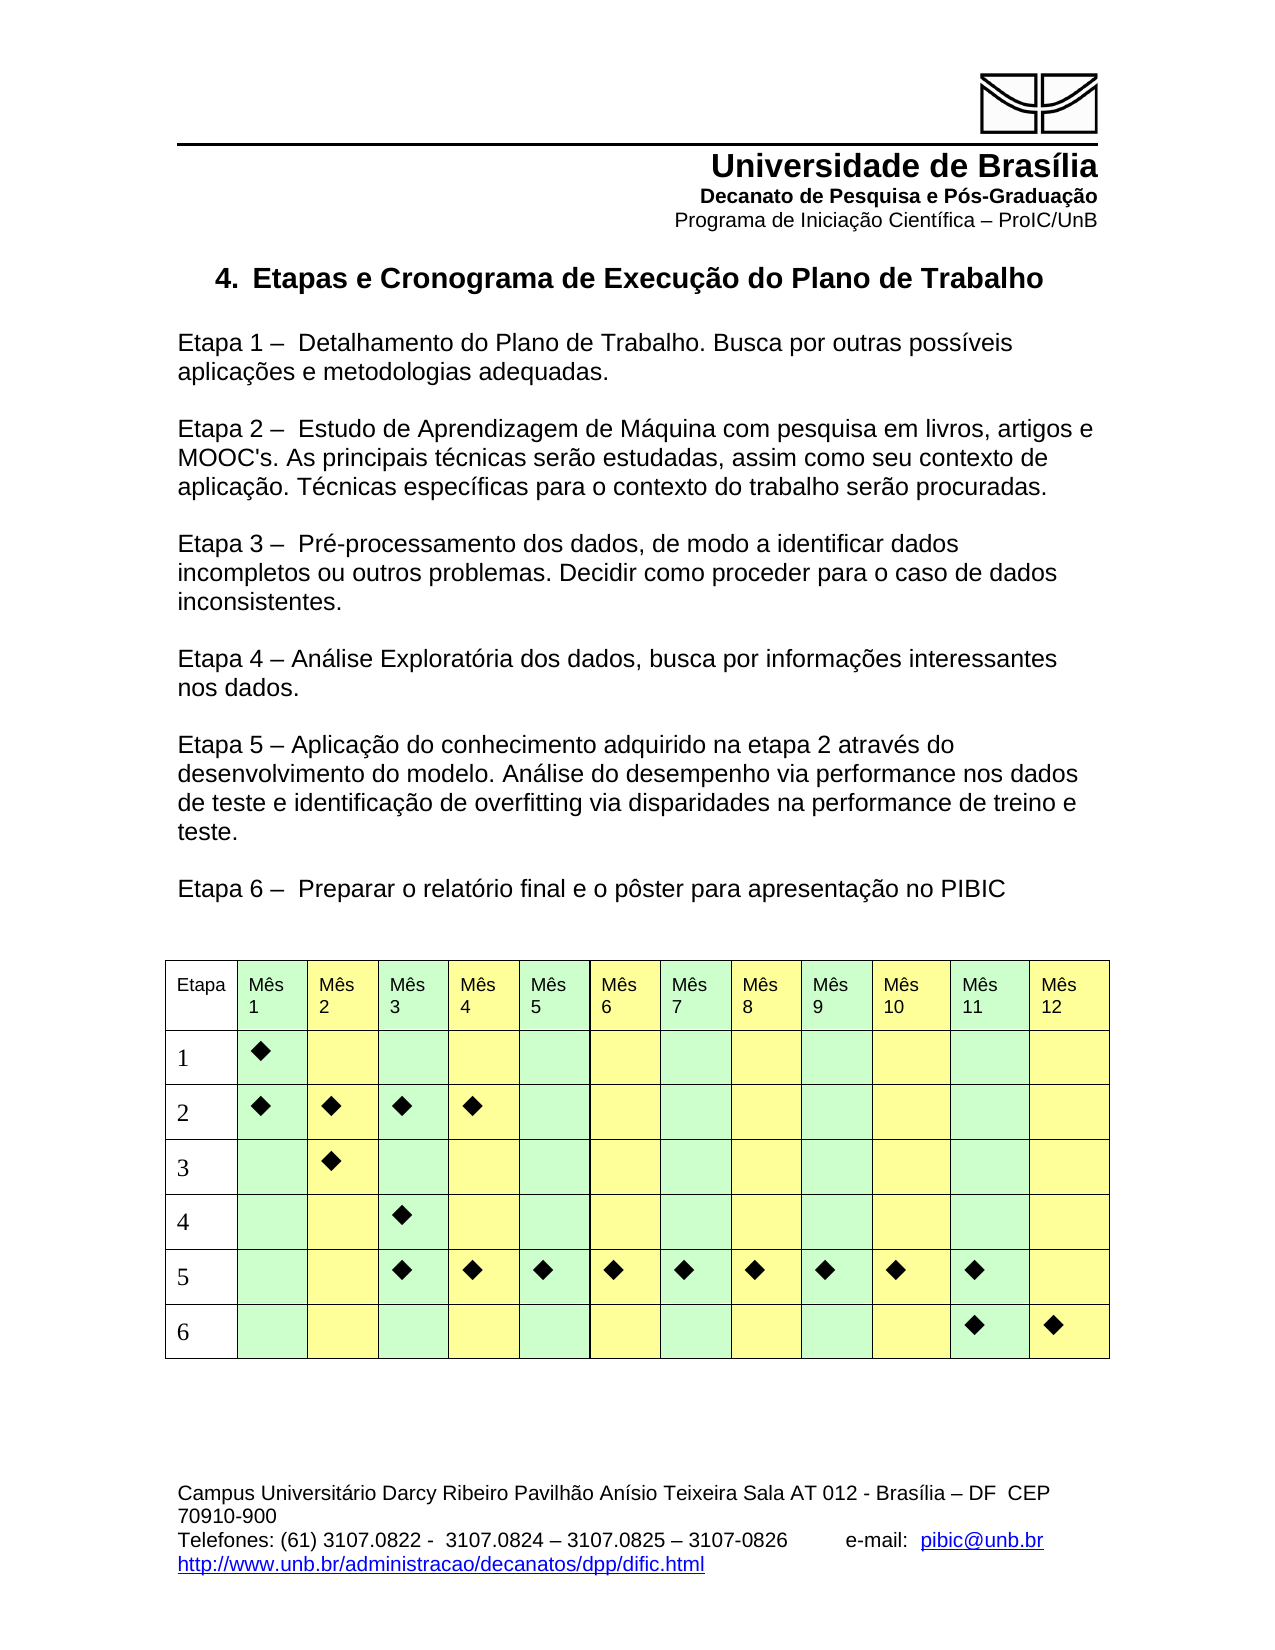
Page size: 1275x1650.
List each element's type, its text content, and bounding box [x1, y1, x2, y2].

table_header Mês 10 [873, 961, 950, 1029]
table_cell  [238, 1085, 307, 1139]
table_cell [802, 1195, 872, 1249]
table_cell [951, 1085, 1029, 1139]
table_cell 3 [166, 1140, 237, 1194]
table_cell  [379, 1250, 448, 1303]
table_cell 5 [166, 1250, 237, 1303]
table_cell [449, 1195, 519, 1249]
table_cell [951, 1140, 1029, 1194]
table_cell  [520, 1250, 589, 1303]
table_header Mês 11 [951, 961, 1029, 1029]
table_cell [873, 1085, 950, 1139]
table_cell  [951, 1250, 1029, 1303]
table_cell [873, 1305, 950, 1358]
table_cell [802, 1305, 872, 1358]
table_cell  [308, 1085, 378, 1139]
table_cell [873, 1195, 950, 1249]
table_header Mês 9 [802, 961, 872, 1029]
text Etapa 4 – Análise Exploratória dos dados, busca por informações interessantes nos dados. [177, 644, 1098, 702]
table_cell  [449, 1250, 519, 1303]
table_cell [379, 1031, 448, 1084]
table_cell [238, 1140, 307, 1194]
table_cell [449, 1031, 519, 1084]
table_cell [520, 1305, 589, 1358]
text Etapa 2 – Estudo de Aprendizagem de Máquina com pesquisa em livros, artigos e MOOC's. As principais técnicas serão estudadas, assim como seu contexto de aplicação. Técnicas específicas para o contexto do trabalho serão procuradas. [177, 414, 1098, 500]
table_header Mês 8 [732, 961, 801, 1029]
table_cell 1 [166, 1031, 237, 1084]
text Etapa 1 – Detalhamento do Plano de Trabalho. Busca por outras possíveis aplicações e metodologias adequadas. [177, 328, 1098, 385]
table_cell  [308, 1140, 378, 1194]
table_cell [520, 1085, 589, 1139]
table_cell 2 [166, 1085, 237, 1139]
table_cell  [802, 1250, 872, 1303]
table_cell 6 [166, 1305, 237, 1358]
table_cell [591, 1305, 660, 1358]
table_cell 4 [166, 1195, 237, 1249]
table_cell [873, 1140, 950, 1194]
table_cell [732, 1085, 801, 1139]
picture [980, 73, 1098, 134]
table_cell [238, 1250, 307, 1303]
table_cell  [591, 1250, 660, 1303]
table_header Mês 1 [238, 961, 307, 1029]
text Etapa 6 – Preparar o relatório final e o pôster para apresentação no PIBIC [177, 874, 1098, 903]
table_cell [1030, 1195, 1109, 1249]
table_cell [1030, 1085, 1109, 1139]
table_cell [238, 1305, 307, 1358]
table_cell  [379, 1085, 448, 1139]
table_header Mês 2 [308, 961, 378, 1029]
table_cell [661, 1031, 731, 1084]
table_header Mês 7 [661, 961, 731, 1029]
table_cell [1030, 1140, 1109, 1194]
table_cell [661, 1085, 731, 1139]
table_cell  [732, 1250, 801, 1303]
table_cell  [379, 1195, 448, 1249]
table_cell [951, 1031, 1029, 1084]
table_cell [379, 1305, 448, 1358]
table_header Mês 6 [591, 961, 660, 1029]
table_cell [661, 1195, 731, 1249]
table_cell [802, 1031, 872, 1084]
table_cell [802, 1140, 872, 1194]
table_cell  [238, 1031, 307, 1084]
table_cell [732, 1195, 801, 1249]
table_cell [661, 1140, 731, 1194]
table_cell [591, 1195, 660, 1249]
table_cell [1030, 1031, 1109, 1084]
table_cell  [449, 1085, 519, 1139]
table_cell  [873, 1250, 950, 1303]
text incompletos ou outros problemas. Decidir como proceder para o caso de dados inconsistentes. [177, 558, 1098, 615]
table_cell [802, 1085, 872, 1139]
table_cell [520, 1031, 589, 1084]
table_cell [449, 1305, 519, 1358]
table_cell [661, 1305, 731, 1358]
text Etapa 3 – Pré-processamento dos dados, de modo a identificar dados [177, 529, 1098, 558]
table_cell [238, 1195, 307, 1249]
table_cell [591, 1031, 660, 1084]
table_cell [591, 1140, 660, 1194]
text Etapa 5 – Aplicação do conhecimento adquirido na etapa 2 através do desenvolvimento do modelo. Análise do desempenho via performance nos dados de teste e identificação de overfitting via disparidades na performance de treino e teste. [177, 730, 1098, 845]
table_cell [308, 1305, 378, 1358]
table_cell  [951, 1305, 1029, 1358]
table_cell [308, 1250, 378, 1303]
list Etapas e Cronograma de Execução do Plano de Trabalho [215, 261, 1098, 294]
table_cell  [661, 1250, 731, 1303]
table_cell [732, 1140, 801, 1194]
table_header Mês 4 [449, 961, 519, 1029]
table_header Mês 5 [520, 961, 589, 1029]
table_header Mês 3 [379, 961, 448, 1029]
table_cell [308, 1031, 378, 1084]
table_cell [520, 1140, 589, 1194]
table_header Etapa [166, 961, 237, 1029]
table_cell  [1030, 1305, 1109, 1358]
table_cell [732, 1031, 801, 1084]
table_cell [1030, 1250, 1109, 1303]
table_cell [308, 1195, 378, 1249]
table_cell [379, 1140, 448, 1194]
table_cell [591, 1085, 660, 1139]
table_cell [732, 1305, 801, 1358]
table_header Mês 12 [1030, 961, 1109, 1029]
table_cell [951, 1195, 1029, 1249]
table_cell [520, 1195, 589, 1249]
table_cell [873, 1031, 950, 1084]
table_cell [449, 1140, 519, 1194]
